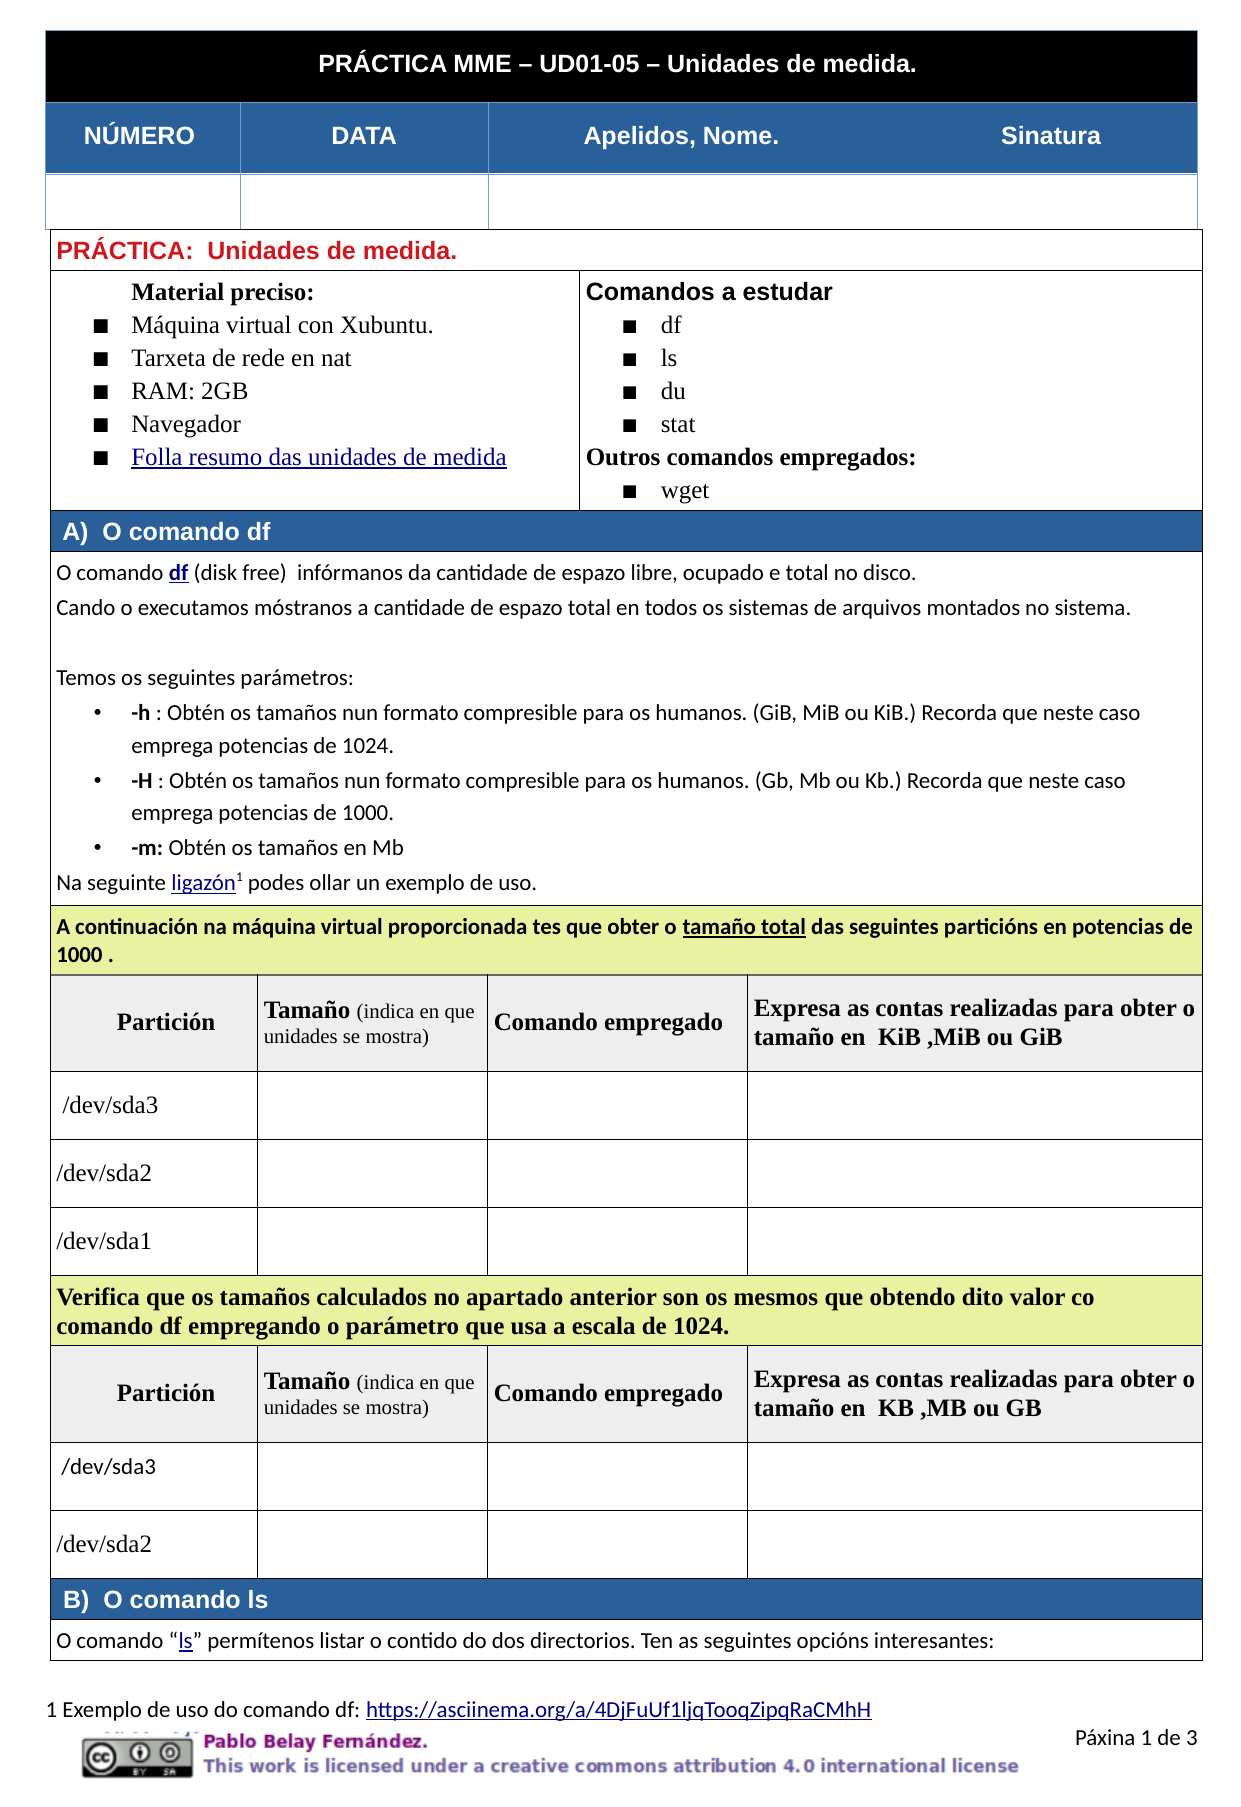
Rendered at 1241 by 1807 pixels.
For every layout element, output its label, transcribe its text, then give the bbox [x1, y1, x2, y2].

table_cell [748, 1511, 1202, 1578]
table_cell DATA [241, 103, 488, 173]
table_cell Verifica que os tamaños calculados no apartado anterior son os mesmos que obtendo dito valor co comando df empregando o parámetro que usa a escala de 1024. [51, 1276, 1202, 1345]
table_cell [488, 1208, 747, 1275]
table_cell Expresa as contas realizadas para obter o tamaño en KiB ,MiB ou GiB [748, 976, 1202, 1071]
table_cell Material preciso: Máquina virtual con Xubuntu. Tarxeta de rede en nat RAM: 2GB Navegador Folla resumo das unidades de medida [51, 271, 579, 510]
picture [65, 1722, 1035, 1787]
table_cell [748, 1208, 1202, 1275]
table_cell /dev/sda2 [51, 1511, 257, 1578]
table_cell O comando df (disk free) infórmanos da cantidade de espazo libre, ocupado e total no disco. Cando o executamos móstranos a cantidade de espazo total en todos os sistemas de arquivos montados no sistema. Temos os seguintes parámetros: -h : Obtén os tamaños nun formato compresible para os humanos. (GiB, MiB ou KiB.) Recorda que neste caso emprega potencias de 1024. -H : Obtén os tamaños nun formato compresible para os humanos. (Gb, Mb ou Kb.) Recorda que neste caso emprega potencias de 1000. -m: Obtén os tamaños en Mb Na seguinte ligazón podes ollar un exemplo de uso. [51, 552, 1202, 905]
table_cell [46, 175, 240, 229]
table_cell Tamaño (indica en que unidades se mostra) [258, 1346, 487, 1442]
table_cell /dev/sda3 [51, 1072, 257, 1139]
table_cell NÚMERO [46, 103, 240, 173]
table_cell [258, 1511, 487, 1578]
table_cell [489, 175, 1197, 229]
table_cell Tamaño (indica en que unidades se mostra) [258, 976, 487, 1071]
table_cell [488, 1140, 747, 1207]
table_cell [258, 1072, 487, 1139]
table_cell Expresa as contas realizadas para obter o tamaño en KB ,MB ou GB [748, 1346, 1202, 1442]
table_cell O comando “ls” permítenos listar o contido do dos directorios. Ten as seguintes opcións interesantes: -a , mostra todos os arquivos ocultos. -l , mostra os ficheiros en formato listado e tamén indicanos permisos, n.º de ligazón, propietario, usuario, tamaño, nome. -t , mostra en formato listado ordenado alfabeticamente. -h , mostra o tamaño dos ficheiros en formato compresible para as persoas (humanos) Por defecto o tamaño dos arquivos mostrao en bytes. [51, 1620, 1202, 1660]
table_cell Comando empregado [488, 1346, 747, 1442]
table_cell Comando empregado [488, 976, 747, 1071]
table_cell [748, 1140, 1202, 1207]
table_cell /dev/sda1 [51, 1208, 257, 1275]
table_cell A continuación na máquina virtual proporcionada tes que obter o tamaño total das seguintes particións en potencias de 1000 . [51, 906, 1202, 974]
table_cell /dev/sda2 [51, 1140, 257, 1207]
table_cell [241, 175, 488, 229]
table_cell Apelidos, Nome. Sinatura [489, 103, 1197, 173]
table_cell A) O comando df [51, 511, 1202, 551]
table_cell [258, 1208, 487, 1275]
table_header PRÁCTICA MME – UD01-05 – Unidades de medida. [46, 31, 1197, 102]
table_cell [488, 1072, 747, 1139]
table_cell Partición [51, 1346, 257, 1442]
table_cell /dev/sda3 [51, 1443, 257, 1510]
table_cell Partición [51, 976, 257, 1071]
table_cell [748, 1072, 1202, 1139]
table_cell [488, 1511, 747, 1578]
table_cell [748, 1443, 1202, 1510]
table_cell B) O comando ls [51, 1579, 1202, 1619]
table_cell [488, 1443, 747, 1510]
table_header PRÁCTICA: Unidades de medida. [51, 230, 1202, 270]
table_cell Comandos a estudar df ls du stat Outros comandos empregados: wget [580, 271, 1202, 510]
table_cell [258, 1140, 487, 1207]
table_cell [258, 1443, 487, 1510]
